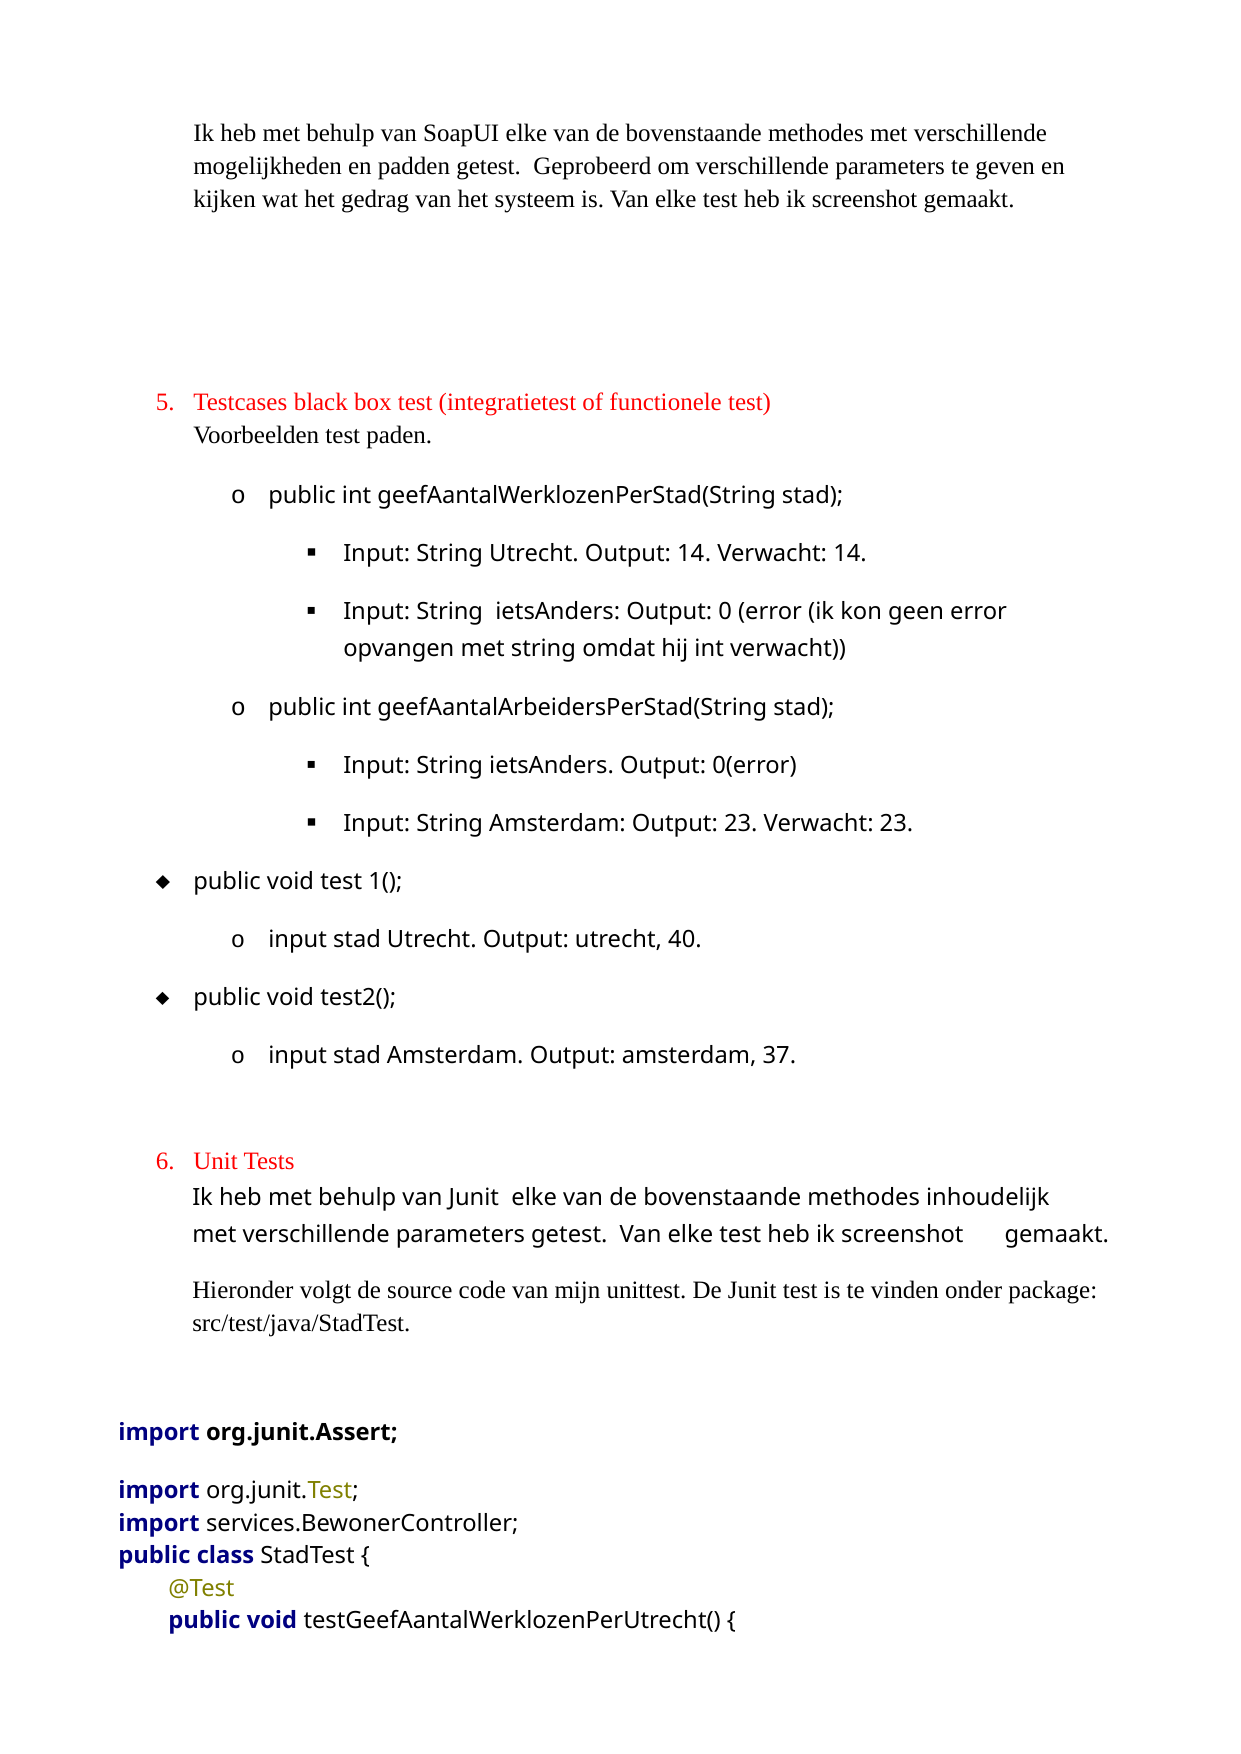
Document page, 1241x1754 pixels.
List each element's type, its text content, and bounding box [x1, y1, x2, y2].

subtitle Testcases black box test (integratietest of functionele test) [156, 387, 1122, 416]
text import org.junit.Test; [118, 1473, 1122, 1506]
list input stad Utrecht. Output: utrecht, 40. [231, 922, 1122, 955]
text public void testGeefAantalWerklozenPerUtrecht() { [118, 1603, 1122, 1635]
list Ik heb met behulp van SoapUI elke van de bovenstaande methodes met verschillende mogelijkheden en padden getest. Geprobeerd om verschillende parameters te geven en kijken wat het gedrag van het systeem is. Van elke test heb ik screenshot gemaakt. [156, 118, 1122, 213]
list input stad Amsterdam. Output: amsterdam, 37. [231, 1038, 1122, 1071]
text public class StadTest { [118, 1538, 1122, 1571]
list Input: String ietsAnders: Output: 0 (error (ik kon geen error opvangen met string omdat hij int verwacht)) [306, 594, 1122, 664]
list Input: String Utrecht. Output: 14. Verwacht: 14. [306, 536, 1122, 569]
list Hieronder volgt de source code van mijn unittest. De Junit test is te vinden onder package: src/test/java/StadTest. [118, 1275, 1122, 1336]
subtitle Unit Tests [156, 1146, 1122, 1175]
text import services.BewonerController; [118, 1506, 1122, 1538]
list Voorbeelden test paden. [156, 420, 1122, 449]
text @Test [118, 1571, 1122, 1603]
list public void test 1(); [156, 864, 1122, 897]
list Input: String ietsAnders. Output: 0(error) [306, 748, 1122, 781]
list Input: String Amsterdam: Output: 23. Verwacht: 23. [306, 806, 1122, 838]
list public int geefAantalWerklozenPerStad(String stad); [231, 478, 1122, 511]
text import org.junit.Assert; [118, 1415, 1122, 1448]
list Ik heb met behulp van Junit elke van de bovenstaande methodes inhoudelijk met verschillende parameters getest. Van elke test heb ik screenshot gemaakt. [118, 1179, 1122, 1249]
list public void test2(); [156, 980, 1122, 1013]
list public int geefAantalArbeidersPerStad(String stad); [231, 689, 1122, 722]
